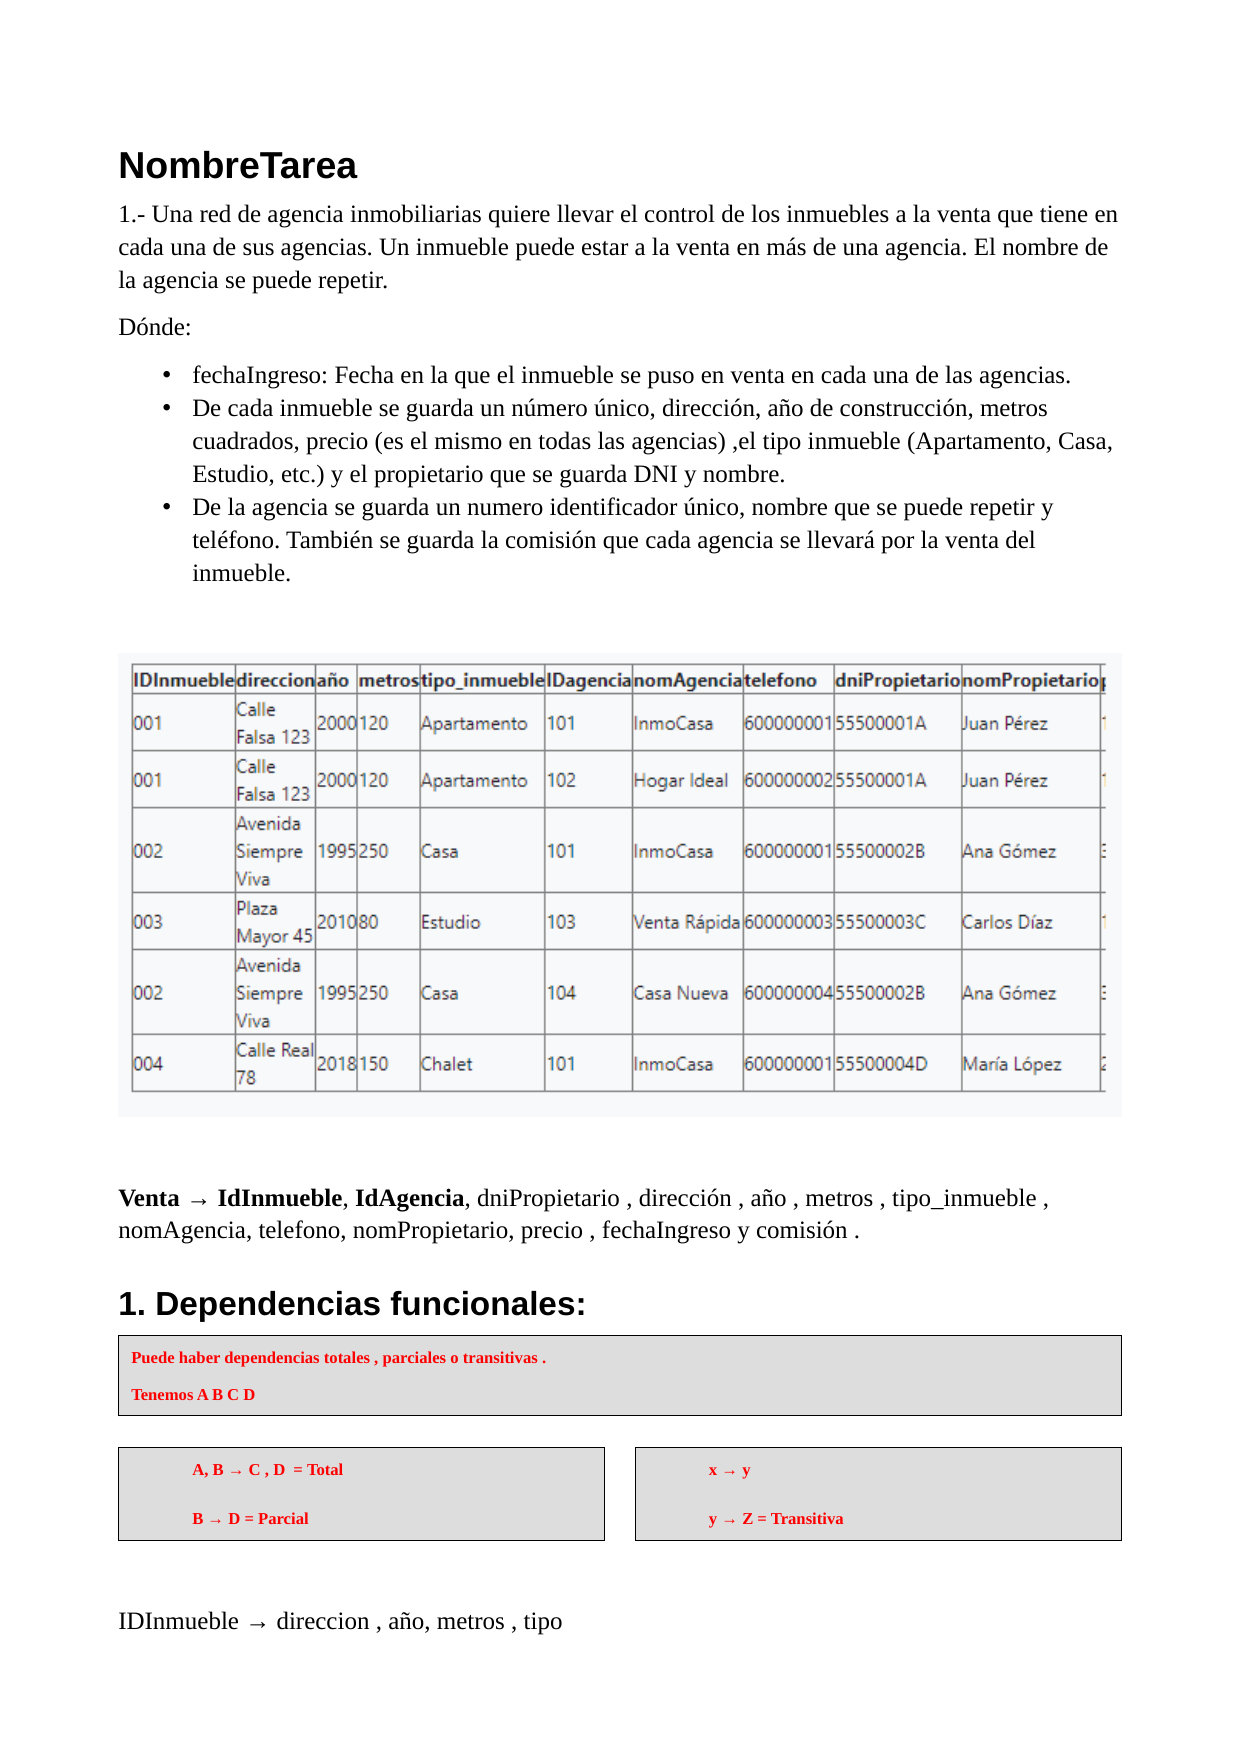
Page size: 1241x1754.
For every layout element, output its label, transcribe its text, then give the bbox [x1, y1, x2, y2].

subtitle NombreTarea [118, 143, 1122, 186]
list De la agencia se guarda un numero identificador único, nombre que se puede repetir y teléfono. También se guarda la comisión que cada agencia se llevará por la venta del inmueble. [162, 492, 1122, 587]
list fechaIngreso: Fecha en la que el inmueble se puso en venta en cada una de las agencias. [162, 360, 1122, 389]
text A, B → C , D = Total [119, 1448, 604, 1491]
text Puede haber dependencias totales , parciales o transitivas . [119, 1336, 1121, 1367]
list De cada inmueble se guarda un número único, dirección, año de construcción, metros cuadrados, precio (es el mismo en todas las agencias) ,el tipo inmueble (Apartamento, Casa, Estudio, etc.) y el propietario que se guarda DNI y nombre. [162, 393, 1122, 488]
text Tenemos A B C D [119, 1372, 1121, 1415]
picture [118, 653, 1123, 1117]
text Dónde: [118, 312, 1122, 341]
text IDInmueble → direccion , año, metros , tipo [118, 1606, 1122, 1634]
text 1.- Una red de agencia inmobiliarias quiere llevar el control de los inmuebles a la venta que tiene en cada una de sus agencias. Un inmueble puede estar a la venta en más de una agencia. El nombre de la agencia se puede repetir. [118, 199, 1122, 293]
text y → Z = Transitiva [636, 1496, 1121, 1540]
subtitle 1. Dependencias funcionales: [118, 1284, 1122, 1322]
text x → y [636, 1448, 1121, 1491]
text B → D = Parcial [119, 1496, 604, 1540]
text Venta → IdInmueble, IdAgencia, dniPropietario , dirección , año , metros , tipo_inmueble , nomAgencia, telefono, nomPropietario, precio , fechaIngreso y comisión . [118, 1183, 1122, 1244]
